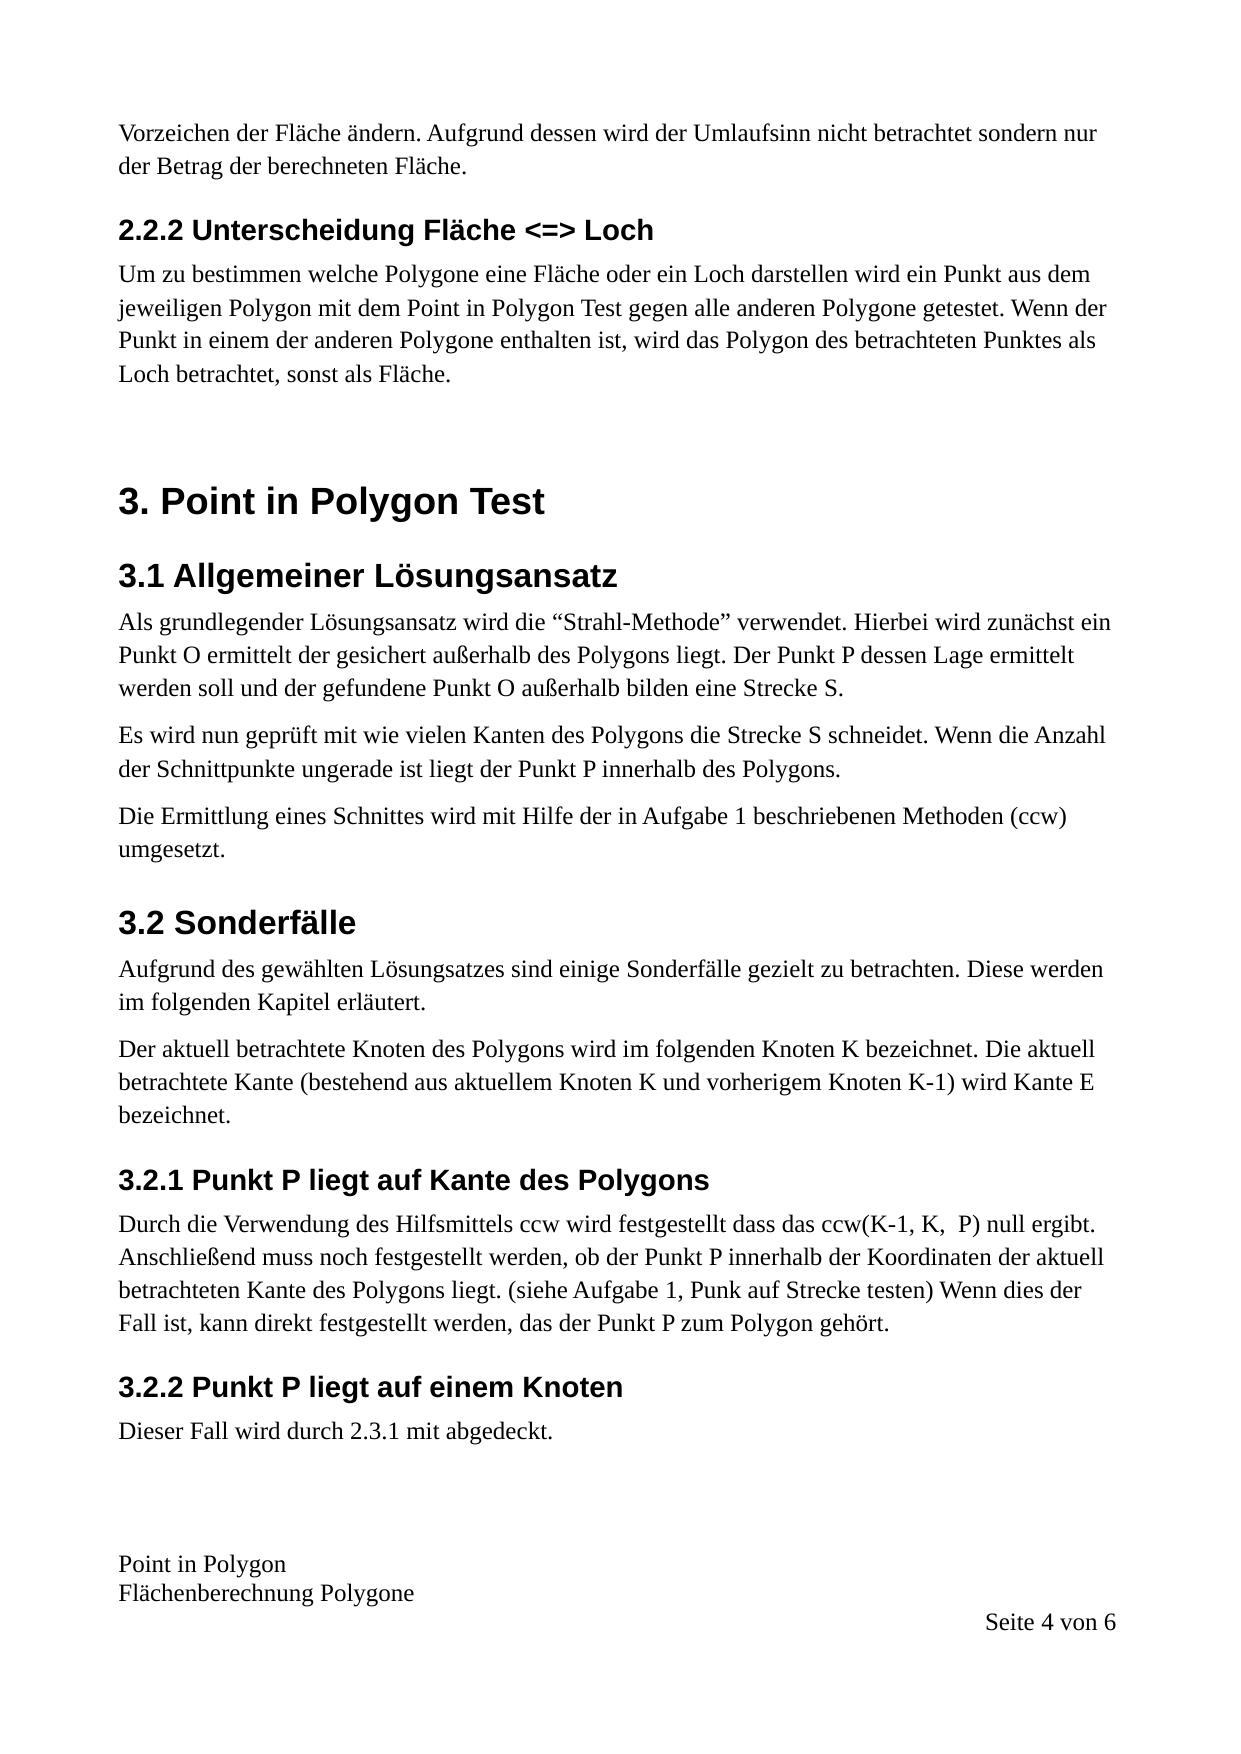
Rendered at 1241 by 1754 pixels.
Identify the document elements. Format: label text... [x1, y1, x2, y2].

subtitle 3.2.1 Punkt P liegt auf Kante des Polygons [118, 1163, 1122, 1196]
subtitle 3.1 Allgemeiner Lösungsansatz [118, 556, 1122, 594]
text Als grundlegender Lösungsansatz wird die “Strahl-Methode” verwendet. Hierbei wird zunächst ein Punkt O ermittelt der gesichert außerhalb des Polygons liegt. Der Punkt P dessen Lage ermittelt werden soll und der gefundene Punkt O außerhalb bilden eine Strecke S. [118, 607, 1122, 702]
subtitle 3.2 Sonderfälle [118, 903, 1122, 941]
subtitle 3. Point in Polygon Test [118, 479, 1122, 522]
text Es wird nun geprüft mit wie vielen Kanten des Polygons die Strecke S schneidet. Wenn die Anzahl der Schnittpunkte ungerade ist liegt der Punkt P innerhalb des Polygons. [118, 721, 1122, 782]
subtitle 3.2.2 Punkt P liegt auf einem Knoten [118, 1370, 1122, 1404]
text Die Ermittlung eines Schnittes wird mit Hilfe der in Aufgabe 1 beschriebenen Methoden (ccw) umgesetzt. [118, 801, 1122, 863]
text Vorzeichen der Fläche ändern. Aufgrund dessen wird der Umlaufsinn nicht betrachtet sondern nur der Betrag der berechneten Fläche. [118, 118, 1122, 180]
text Durch die Verwendung des Hilfsmittels ccw wird festgestellt dass das ccw(K-1, K, P) null ergibt. Anschließend muss noch festgestellt werden, ob der Punkt P innerhalb der Koordinaten der aktuell betrachteten Kante des Polygons liegt. (siehe Aufgabe 1, Punk auf Strecke testen) Wenn dies der Fall ist, kann direkt festgestellt werden, das der Punkt P zum Polygon gehört. [118, 1209, 1122, 1337]
subtitle 2.2.2 Unterscheidung Fläche <=> Loch [118, 213, 1122, 247]
text Um zu bestimmen welche Polygone eine Fläche oder ein Loch darstellen wird ein Punkt aus dem jeweiligen Polygon mit dem Point in Polygon Test gegen alle anderen Polygone getestet. Wenn der Punkt in einem der anderen Polygone enthalten ist, wird das Polygon des betrachteten Punktes als Loch betrachtet, sonst als Fläche. [118, 259, 1122, 387]
text Der aktuell betrachtete Knoten des Polygons wird im folgenden Knoten K bezeichnet. Die aktuell betrachtete Kante (bestehend aus aktuellem Knoten K und vorherigem Knoten K-1) wird Kante E bezeichnet. [118, 1034, 1122, 1129]
text Dieser Fall wird durch 2.3.1 mit abgedeckt. [118, 1416, 1122, 1445]
text Aufgrund des gewählten Lösungsatzes sind einige Sonderfälle gezielt zu betrachten. Diese werden im folgenden Kapitel erläutert. [118, 954, 1122, 1016]
